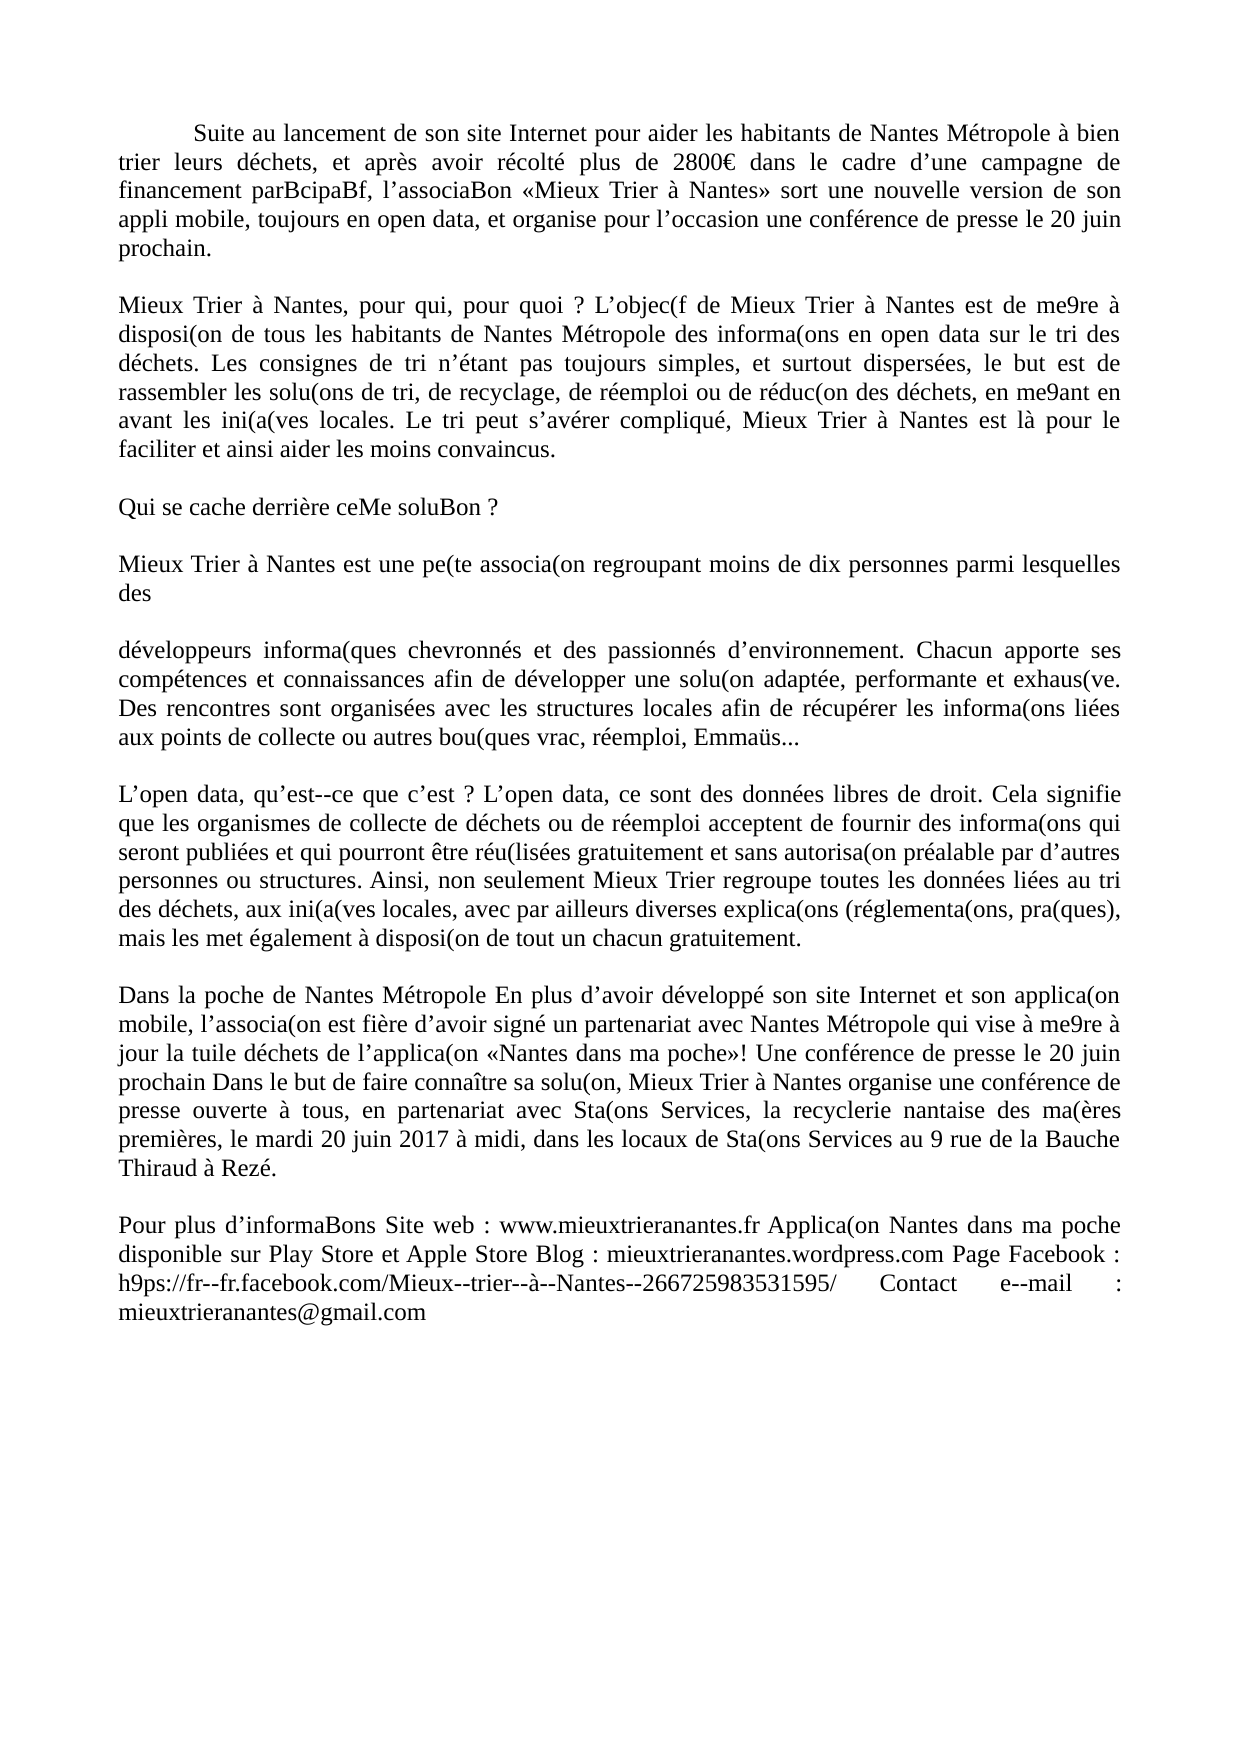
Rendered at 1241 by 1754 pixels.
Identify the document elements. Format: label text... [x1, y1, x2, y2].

text Dans la poche de Nantes Métropole En plus d’avoir développé son site Internet et son applica(on mobile, l’associa(on est fière d’avoir signé un partenariat avec Nantes Métropole qui vise à me9re à jour la tuile déchets de l’applica(on «Nantes dans ma poche»! Une conférence de presse le 20 juin prochain Dans le but de faire connaître sa solu(on, Mieux Trier à Nantes organise une conférence de presse ouverte à tous, en partenariat avec Sta(ons Services, la recyclerie nantaise des ma(ères premières, le mardi 20 juin 2017 à midi, dans les locaux de Sta(ons Services au 9 rue de la Bauche Thiraud à Rezé. [118, 981, 1122, 1182]
text Pour plus d’informaBons Site web : www.mieuxtrieranantes.fr Applica(on Nantes dans ma poche disponible sur Play Store et Apple Store Blog : mieuxtrieranantes.wordpress.com Page Facebook : h9ps://fr-­‐fr.facebook.com/Mieux-­‐trier-­‐à-­‐Nantes-­‐266725983531595/ Contact e-­‐mail : mieuxtrieranantes@gmail.com [118, 1211, 1122, 1326]
text Qui se cache derrière ceMe soluBon ? [118, 492, 1122, 521]
text Mieux Trier à Nantes, pour qui, pour quoi ? L’objec(f de Mieux Trier à Nantes est de me9re à disposi(on de tous les habitants de Nantes Métropole des informa(ons en open data sur le tri des déchets. Les consignes de tri n’étant pas toujours simples, et surtout dispersées, le but est de rassembler les solu(ons de tri, de recyclage, de réemploi ou de réduc(on des déchets, en me9ant en avant les ini(a(ves locales. Le tri peut s’avérer compliqué, Mieux Trier à Nantes est là pour le faciliter et ainsi aider les moins convaincus. [118, 291, 1122, 463]
text Mieux Trier à Nantes est une pe(te associa(on regroupant moins de dix personnes parmi lesquelles des [118, 549, 1122, 607]
text L’open data, qu’est-­‐ce que c’est ? L’open data, ce sont des données libres de droit. Cela signifie que les organismes de collecte de déchets ou de réemploi acceptent de fournir des informa(ons qui seront publiées et qui pourront être réu(lisées gratuitement et sans autorisa(on préalable par d’autres personnes ou structures. Ainsi, non seulement Mieux Trier regroupe toutes les données liées au tri des déchets, aux ini(a(ves locales, avec par ailleurs diverses explica(ons (réglementa(ons, pra(ques), mais les met également à disposi(on de tout un chacun gratuitement. [118, 779, 1122, 952]
text développeurs informa(ques chevronnés et des passionnés d’environnement. Chacun apporte ses compétences et connaissances afin de développer une solu(on adaptée, performante et exhaus(ve. Des rencontres sont organisées avec les structures locales afin de récupérer les informa(ons liées aux points de collecte ou autres bou(ques vrac, réemploi, Emmaüs... [118, 636, 1122, 751]
text Suite au lancement de son site Internet pour aider les habitants de Nantes Métropole à bien trier leurs déchets, et après avoir récolté plus de 2800€ dans le cadre d’une campagne de financement parBcipaBf, l’associaBon «Mieux Trier à Nantes» sort une nouvelle version de son appli mobile, toujours en open data, et organise pour l’occasion une conférence de presse le 20 juin prochain. [118, 118, 1122, 262]
